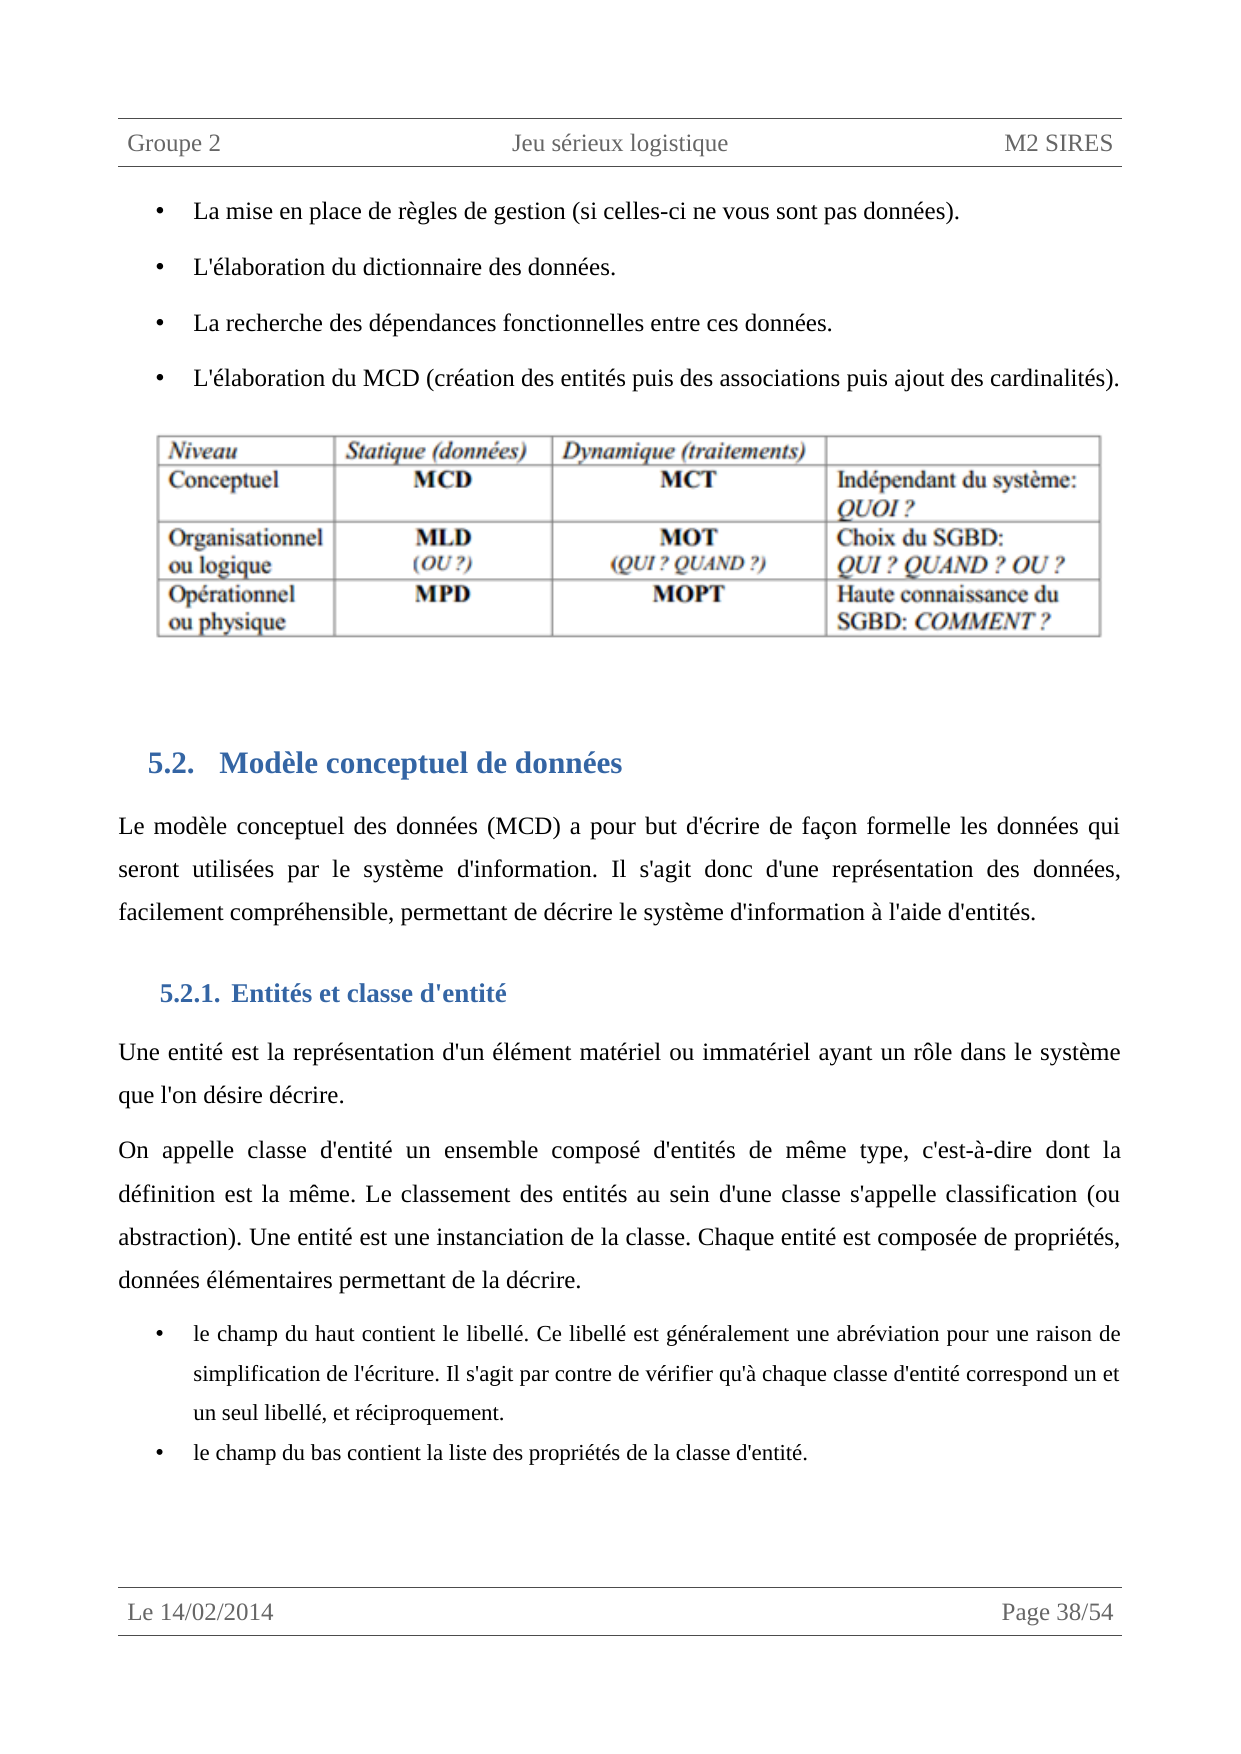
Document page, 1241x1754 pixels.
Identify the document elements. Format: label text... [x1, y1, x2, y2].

list le champ du bas contient la liste des propriétés de la classe d'entité. [156, 1439, 1122, 1465]
list La mise en place de règles de gestion (si celles-ci ne vous sont pas données). [156, 196, 1122, 225]
list le champ du haut contient le libellé. Ce libellé est généralement une abréviation pour une raison de simplification de l'écriture. Il s'agit par contre de vérifier qu'à chaque classe d'entité correspond un et un seul libellé, et réciproquement. [156, 1321, 1122, 1426]
list L'élaboration du dictionnaire des données. [156, 252, 1122, 281]
list La recherche des dépendances fonctionnelles entre ces données. [156, 308, 1122, 336]
list L'élaboration du MCD (création des entités puis des associations puis ajout des cardinalités). [156, 363, 1122, 392]
text On appelle classe d'entité un ensemble composé d'entités de même type, c'est-à-dire dont la définition est la même. Le classement des entités au sein d'une classe s'appelle classification (ou abstraction). Une entité est une instanciation de la classe. Chaque entité est composée de propriétés, données élémentaires permettant de la décrire. [118, 1136, 1122, 1294]
text Une entité est la représentation d'un élément matériel ou immatériel ayant un rôle dans le système que l'on désire décrire. [118, 1037, 1122, 1109]
text Le modèle conceptuel des données (MCD) a pour but d'écrire de façon formelle les données qui seront utilisées par le système d'information. Il s'agit donc d'une représentation des données, facilement compréhensible, permettant de décrire le système d'information à l'aide d'entités. [118, 811, 1122, 926]
subtitle Entités et classe d'entité [157, 978, 1122, 1009]
subtitle Modèle conceptuel de données [145, 744, 1122, 780]
